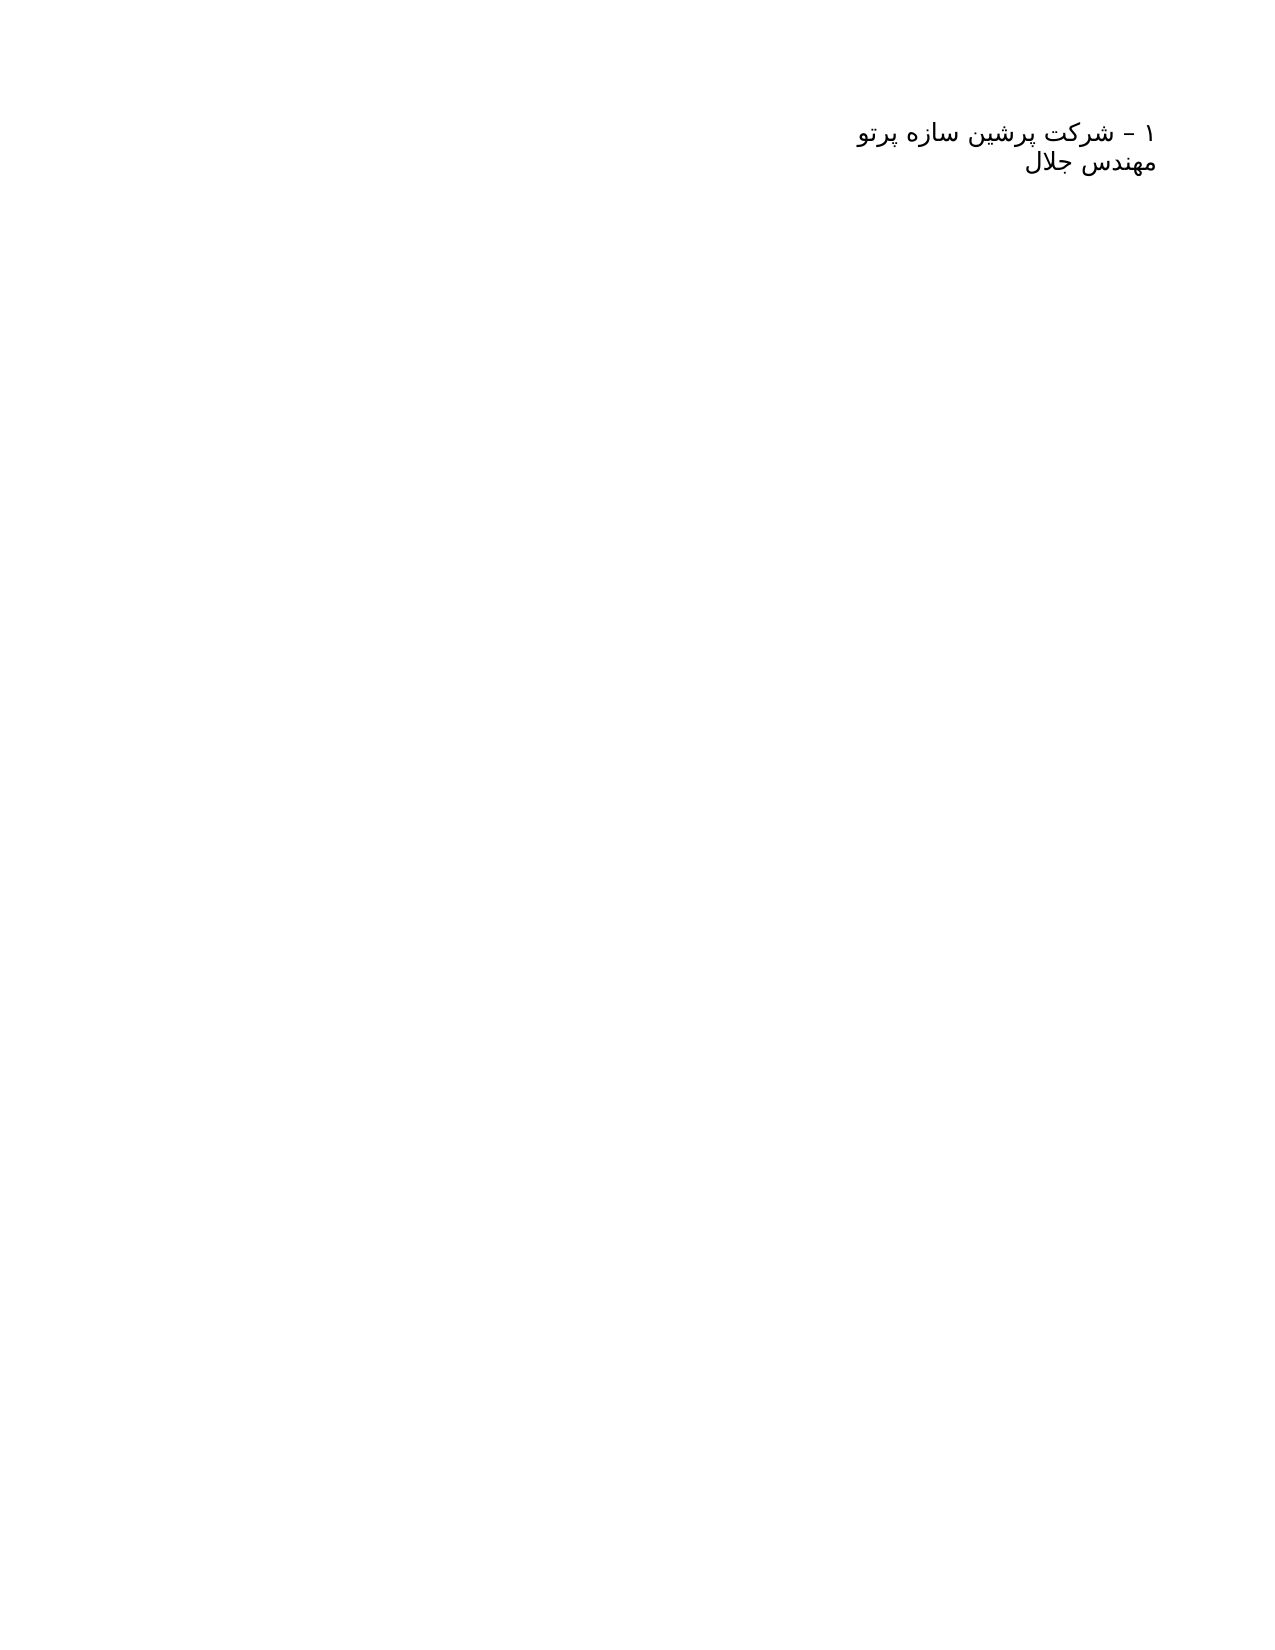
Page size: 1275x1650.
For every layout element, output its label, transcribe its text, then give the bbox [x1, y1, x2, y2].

text مهندس جلال [118, 147, 1157, 176]
text ۱ – شرکت پرشین سازه پرتو [118, 118, 1157, 147]
